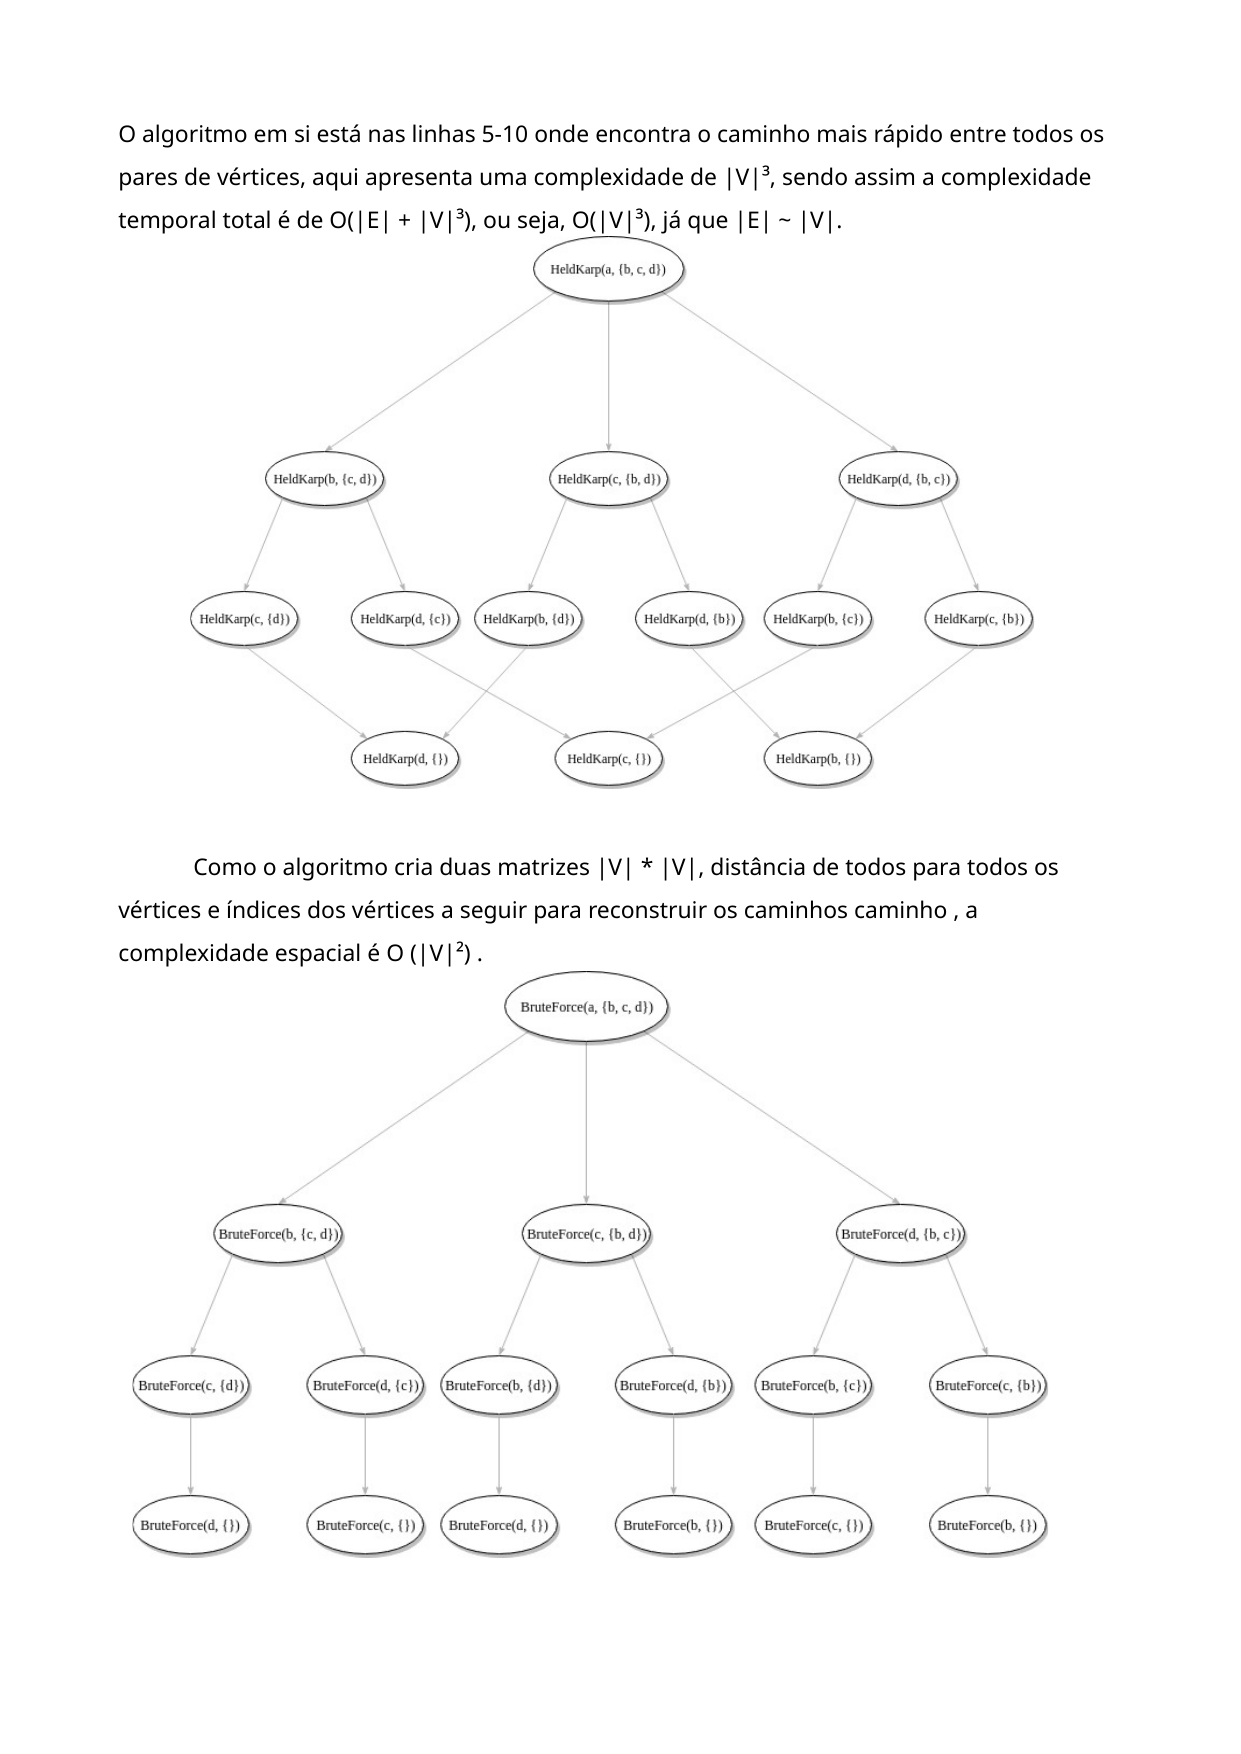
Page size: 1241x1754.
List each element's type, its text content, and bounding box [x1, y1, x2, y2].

picture [190, 236, 1035, 789]
picture [132, 971, 1049, 1558]
text O algoritmo em si está nas linhas 5-10 onde encontra o caminho mais rápido entre todos os pares de vértices, aqui apresenta uma complexidade de |V|³, sendo assim a complexidade temporal total é de O(|E| + |V|³), ou seja, O(|V|³), já que |E| ~ |V|. [118, 118, 1122, 236]
text Como o algoritmo cria duas matrizes |V| * |V|, distância de todos para todos os vértices e índices dos vértices a seguir para reconstruir os caminhos caminho , a complexidade espacial é O (|V|²) . [118, 851, 1122, 968]
